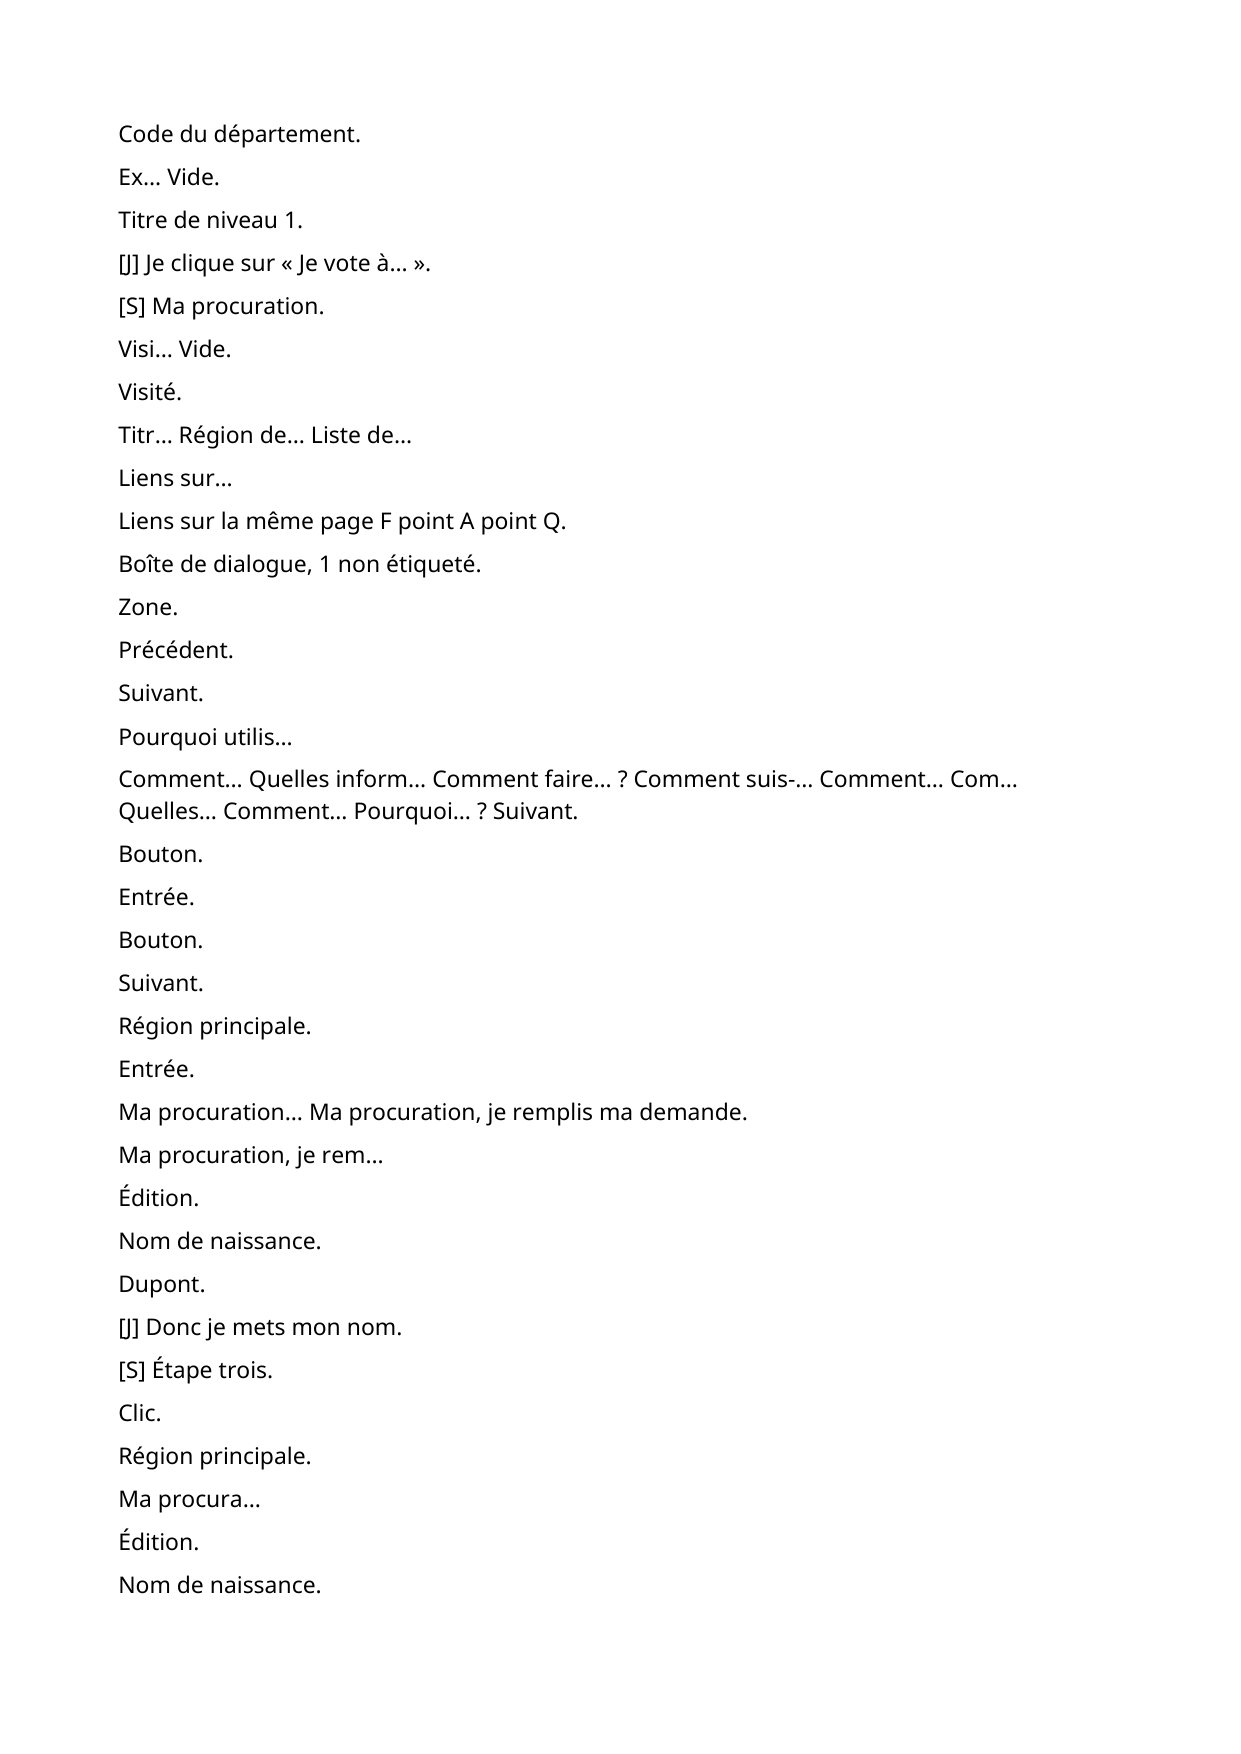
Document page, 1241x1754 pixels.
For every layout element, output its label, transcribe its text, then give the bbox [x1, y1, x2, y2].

text Pourquoi utilis… [118, 720, 1122, 752]
text Liens sur… [118, 462, 1122, 493]
text Boîte de dialogue, 1 non étiqueté. [118, 548, 1122, 579]
text Entrée. [118, 1053, 1122, 1084]
text Ma procuration, je rem… [118, 1139, 1122, 1170]
text [J] Donc je mets mon nom. [118, 1311, 1122, 1342]
text Nom de naissance. [118, 1569, 1122, 1600]
text Suivant. [118, 677, 1122, 709]
text Comment… Quelles inform… Comment faire… ? Comment suis-… Comment… Com… Quelles… Comment… Pourquoi… ? Suivant. [118, 763, 1122, 826]
text Visité. [118, 376, 1122, 407]
text Région principale. [118, 1010, 1122, 1041]
text [S] Étape trois. [118, 1354, 1122, 1385]
text [S] Ma procuration. [118, 290, 1122, 321]
text Ma procura… [118, 1483, 1122, 1514]
text Entrée. [118, 881, 1122, 912]
text Titre de niveau 1. [118, 204, 1122, 235]
text Visi… Vide. [118, 333, 1122, 364]
text Édition. [118, 1526, 1122, 1557]
text Bouton. [118, 924, 1122, 955]
text Ex… Vide. [118, 161, 1122, 192]
text Précédent. [118, 634, 1122, 666]
text Édition. [118, 1182, 1122, 1213]
text Bouton. [118, 838, 1122, 869]
text Titr… Région de… Liste de… [118, 419, 1122, 451]
text Zone. [118, 591, 1122, 623]
text Clic. [118, 1397, 1122, 1428]
text Suivant. [118, 967, 1122, 998]
text Dupont. [118, 1268, 1122, 1299]
text Code du département. [118, 118, 1122, 149]
text Ma procuration… Ma procuration, je remplis ma demande. [118, 1096, 1122, 1127]
text Nom de naissance. [118, 1225, 1122, 1256]
text [J] Je clique sur « Je vote à… ». [118, 247, 1122, 278]
text Région principale. [118, 1440, 1122, 1471]
text Liens sur la même page F point A point Q. [118, 505, 1122, 537]
